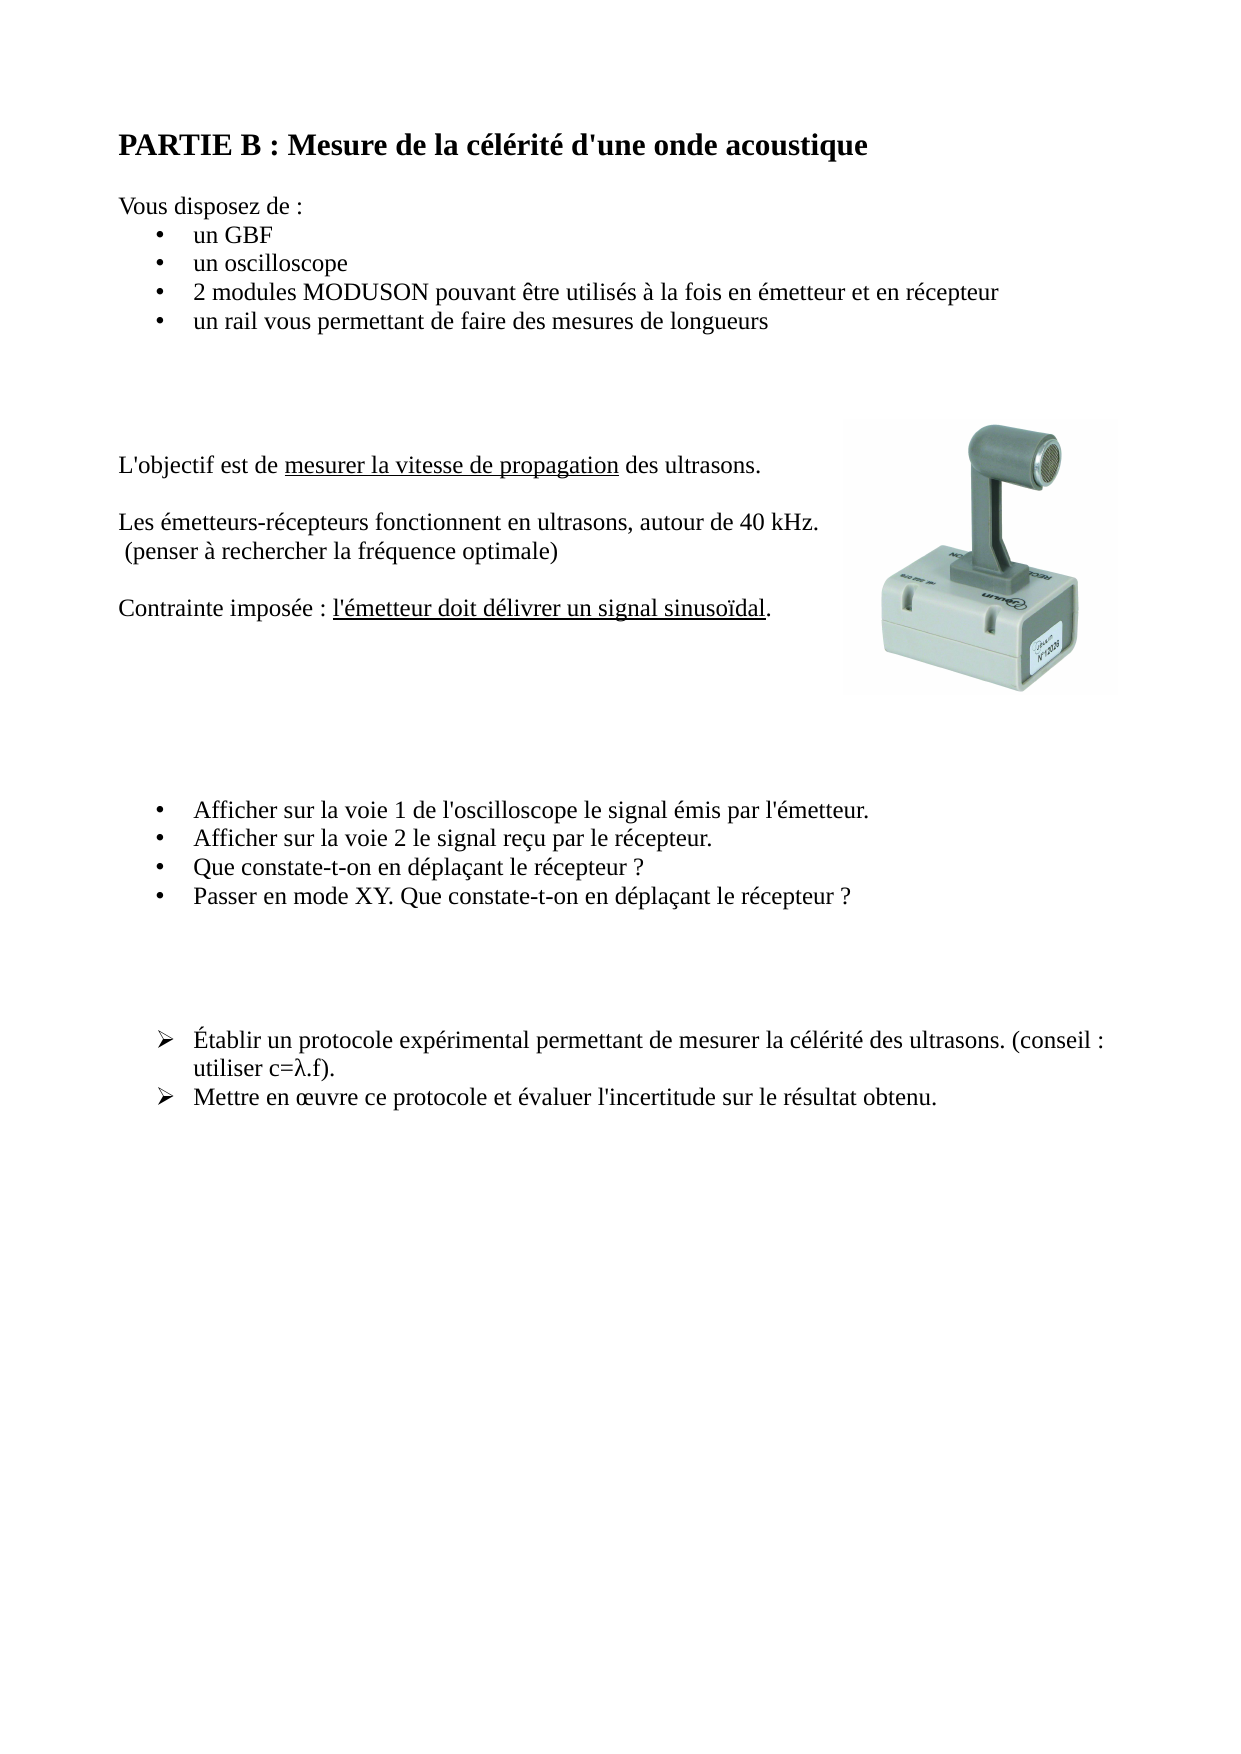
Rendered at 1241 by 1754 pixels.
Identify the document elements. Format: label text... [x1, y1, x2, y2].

list Que constate-t-on en déplaçant le récepteur ? [156, 852, 1123, 881]
list Établir un protocole expérimental permettant de mesurer la célérité des ultrasons. (conseil : utiliser c=λ.f). [156, 1025, 1123, 1082]
list Mettre en œuvre ce protocole et évaluer l'incertitude sur le résultat obtenu. [156, 1082, 1123, 1111]
list Afficher sur la voie 2 le signal reçu par le récepteur. [156, 823, 1123, 852]
list un oscilloscope [156, 248, 1123, 277]
list Afficher sur la voie 1 de l'oscilloscope le signal émis par l'émetteur. [156, 795, 1123, 823]
text Vous disposez de : [118, 191, 1123, 220]
list un GBF [156, 220, 1123, 248]
text L'objectif est de mesurer la vitesse de propagation des ultrasons. [118, 450, 843, 478]
text PARTIE B : Mesure de la célérité d'une onde acoustique [118, 126, 1123, 162]
list 2 modules MODUSON pouvant être utilisés à la fois en émetteur et en récepteur [156, 277, 1123, 306]
text Les émetteurs-récepteurs fonctionnent en ultrasons, autour de 40 kHz. [118, 507, 843, 536]
list un rail vous permettant de faire des mesures de longueurs [156, 306, 1123, 335]
text (penser à rechercher la fréquence optimale) [118, 536, 843, 565]
list Passer en mode XY. Que constate-t-on en déplaçant le récepteur ? [156, 881, 1123, 910]
picture [843, 419, 1118, 695]
text Contrainte imposée : l'émetteur doit délivrer un signal sinusoïdal. [118, 593, 843, 622]
